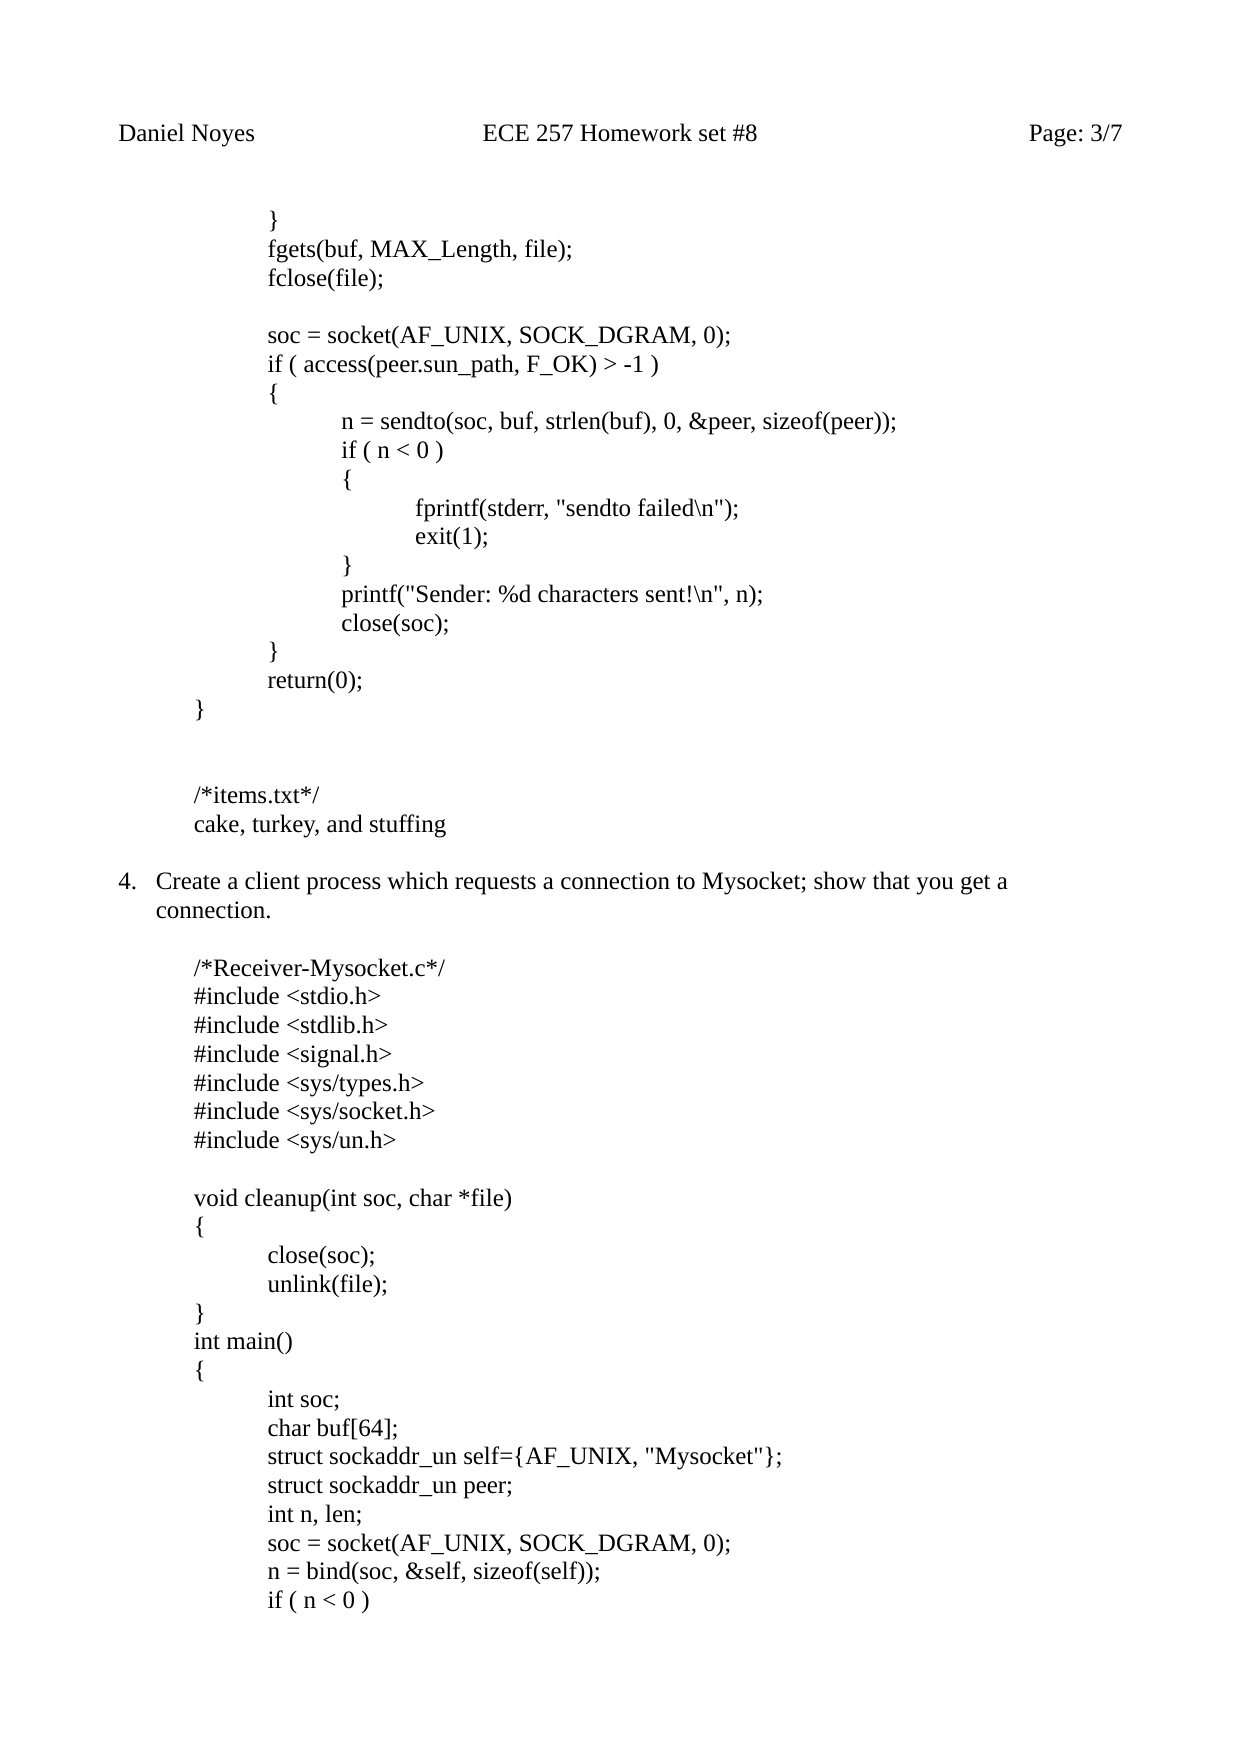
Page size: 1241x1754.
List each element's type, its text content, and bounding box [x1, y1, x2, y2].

text #include <stdio.h> [193, 981, 1065, 1010]
text printf("Sender: %d characters sent!\n", n); [193, 579, 1065, 608]
text { [193, 1211, 1065, 1240]
text soc = socket(AF_UNIX, SOCK_DGRAM, 0); [193, 320, 1065, 349]
text if ( n < 0 ) [193, 1585, 1065, 1614]
text fprintf(stderr, "sendto failed\n"); [193, 493, 1065, 521]
text #include <sys/un.h> [193, 1125, 1065, 1154]
text fclose(file); [193, 263, 1065, 291]
text { [193, 1355, 1065, 1384]
text return(0); [193, 665, 1065, 694]
text exit(1); [193, 521, 1065, 550]
text int n, len; [193, 1499, 1065, 1528]
text { [193, 464, 1065, 493]
text struct sockaddr_un self={AF_UNIX, "Mysocket"}; [193, 1441, 1065, 1470]
text } [193, 205, 1065, 234]
text fgets(buf, MAX_Length, file); [193, 234, 1065, 263]
text { [193, 378, 1065, 406]
text } [193, 550, 1065, 579]
text } [193, 636, 1065, 665]
text close(soc); [193, 1240, 1065, 1269]
text int soc; [193, 1384, 1065, 1413]
text struct sockaddr_un peer; [193, 1470, 1065, 1499]
text void cleanup(int soc, char *file) [193, 1183, 1065, 1211]
text cake, turkey, and stuffing [193, 809, 1065, 838]
text /*items.txt*/ [193, 780, 1065, 809]
text /*Receiver-Mysocket.c*/ [193, 953, 1065, 981]
text #include <sys/socket.h> [193, 1096, 1065, 1125]
text } [193, 694, 1065, 723]
text n = sendto(soc, buf, strlen(buf), 0, &peer, sizeof(peer)); [193, 406, 1065, 435]
text soc = socket(AF_UNIX, SOCK_DGRAM, 0); [193, 1528, 1065, 1556]
text if ( access(peer.sun_path, F_OK) > -1 ) [193, 349, 1065, 378]
text close(soc); [193, 608, 1065, 636]
text #include <signal.h> [193, 1039, 1065, 1068]
text unlink(file); [193, 1269, 1065, 1298]
text if ( n < 0 ) [193, 435, 1065, 464]
text #include <stdlib.h> [193, 1010, 1065, 1039]
text n = bind(soc, &self, sizeof(self)); [193, 1556, 1065, 1585]
text char buf[64]; [193, 1413, 1065, 1441]
list Create a client process which requests a connection to Mysocket; show that you get a connection. [118, 866, 1122, 924]
text int main() [193, 1326, 1065, 1355]
text #include <sys/types.h> [193, 1068, 1065, 1096]
text } [193, 1298, 1065, 1326]
